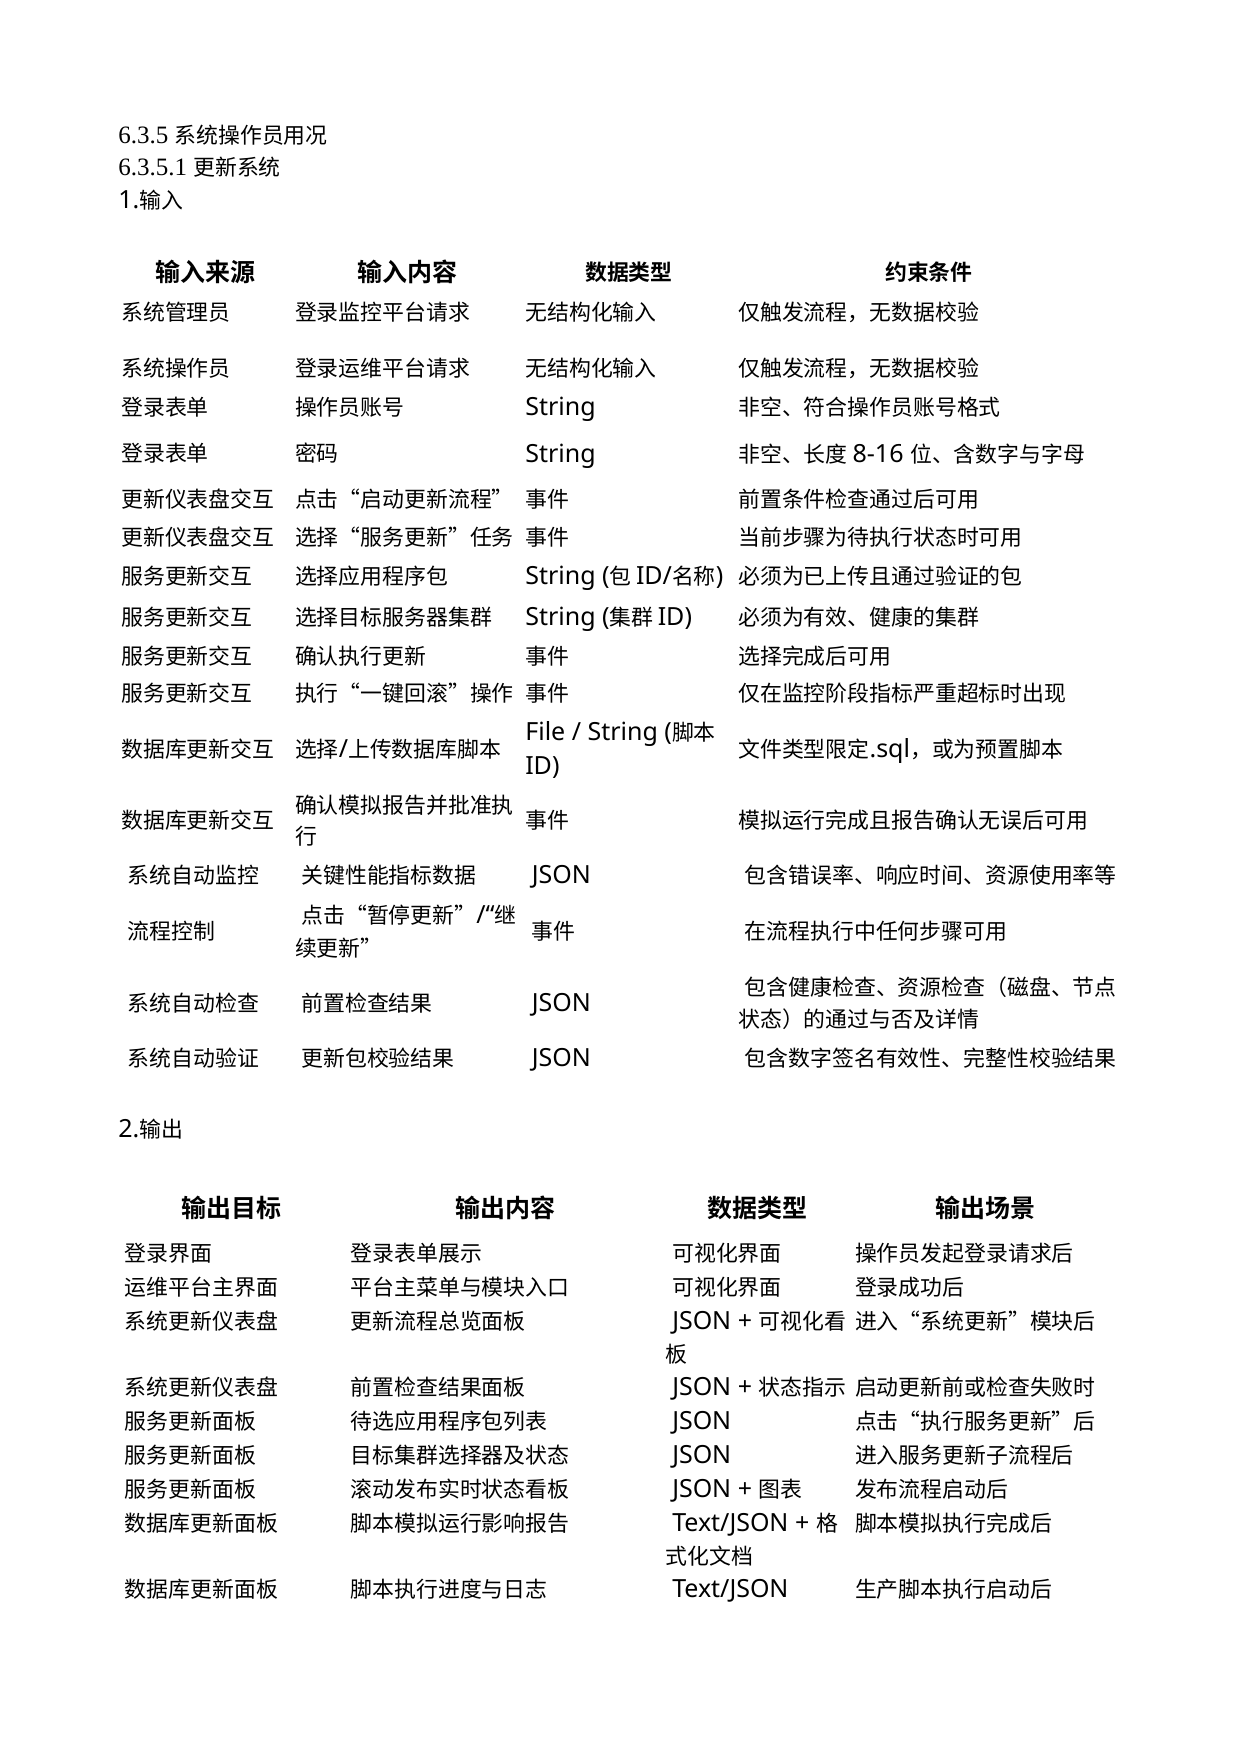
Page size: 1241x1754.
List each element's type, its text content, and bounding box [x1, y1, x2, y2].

table_cell JSON [522, 965, 735, 1037]
table_cell 登录界面 [118, 1235, 344, 1269]
table_cell 事件 [522, 785, 735, 854]
text 6.3.5 系统操作员用况 [118, 118, 1122, 150]
table_cell 必须为已上传且通过验证的包 [735, 554, 1122, 596]
table_cell 登录运维平台请求 [292, 348, 522, 386]
table_cell 前置条件检查通过后可用 [735, 479, 1122, 517]
table_cell 包含健康检查、资源检查（磁盘、节点状态）的通过与否及详情 [735, 965, 1122, 1037]
table_cell 前置检查结果 [292, 965, 522, 1037]
table_cell 仅在监控阶段指标严重超标时出现 [735, 673, 1122, 711]
table_header 输入内容 [292, 250, 522, 292]
table_cell 选择应用程序包 [292, 554, 522, 596]
table_cell 非空、长度 8-16 位、含数字与字母 [735, 425, 1122, 479]
table_header 输出目标 [118, 1179, 344, 1235]
table_cell 事件 [522, 636, 735, 673]
table_cell 更新流程总览面板 [344, 1303, 666, 1368]
table_cell 启动更新前或检查失败时 [848, 1369, 1122, 1403]
table_cell 系统管理员 [118, 292, 292, 348]
table_cell Text/JSON + 格式化文档 [666, 1505, 848, 1571]
table_cell 服务更新交互 [118, 554, 292, 596]
table_header 输入来源 [118, 250, 292, 292]
table_cell 仅触发流程，无数据校验 [735, 292, 1122, 348]
table_cell 点击“启动更新流程” [292, 479, 522, 517]
table_cell 系统自动检查 [118, 965, 292, 1037]
table_cell 登录监控平台请求 [292, 292, 522, 348]
table_cell 点击“执行服务更新”后 [848, 1403, 1122, 1437]
table_cell 进入服务更新子流程后 [848, 1437, 1122, 1471]
table_cell 选择完成后可用 [735, 636, 1122, 673]
table_cell JSON [666, 1437, 848, 1471]
table_cell 确认模拟报告并批准执行 [292, 785, 522, 854]
table_cell 无结构化输入 [522, 348, 735, 386]
table_cell 关键性能指标数据 [292, 854, 522, 894]
table_cell 选择目标服务器集群 [292, 596, 522, 636]
table_cell 运维平台主界面 [118, 1269, 344, 1303]
table_cell JSON + 可视化看板 [666, 1303, 848, 1368]
table_cell 发布流程启动后 [848, 1471, 1122, 1505]
text 2.输出 [118, 1111, 1122, 1145]
table_cell 操作员账号 [292, 386, 522, 425]
table_cell 必须为有效、健康的集群 [735, 596, 1122, 636]
table_cell 在流程执行中任何步骤可用 [735, 894, 1122, 965]
table_cell File / String (脚本ID) [522, 711, 735, 785]
table_cell 登录表单 [118, 425, 292, 479]
table_cell 服务更新交互 [118, 596, 292, 636]
table_cell 脚本模拟运行影响报告 [344, 1505, 666, 1571]
table_cell 更新仪表盘交互 [118, 479, 292, 517]
table_cell 模拟运行完成且报告确认无误后可用 [735, 785, 1122, 854]
text 6.3.5.1 更新系统 [118, 150, 1122, 181]
table_cell 系统自动监控 [118, 854, 292, 894]
table_cell 登录成功后 [848, 1269, 1122, 1303]
table_cell 可视化界面 [666, 1269, 848, 1303]
table_cell 选择“服务更新”任务 [292, 517, 522, 554]
table_cell Text/JSON [666, 1571, 848, 1604]
table_cell String [522, 425, 735, 479]
table_cell 可视化界面 [666, 1235, 848, 1269]
table_cell 确认执行更新 [292, 636, 522, 673]
table_cell 事件 [522, 479, 735, 517]
table_header 约束条件 [735, 250, 1122, 292]
table_cell 包含错误率、响应时间、资源使用率等 [735, 854, 1122, 894]
table_cell String (集群ID) [522, 596, 735, 636]
table_cell 滚动发布实时状态看板 [344, 1471, 666, 1505]
table_header 输出场景 [848, 1179, 1122, 1235]
table_cell 待选应用程序包列表 [344, 1403, 666, 1437]
table_cell 当前步骤为待执行状态时可用 [735, 517, 1122, 554]
table_cell 脚本执行进度与日志 [344, 1571, 666, 1604]
table_cell 更新包校验结果 [292, 1037, 522, 1077]
table_cell 进入“系统更新”模块后 [848, 1303, 1122, 1368]
table_cell JSON + 图表 [666, 1471, 848, 1505]
table_cell 前置检查结果面板 [344, 1369, 666, 1403]
table_cell 服务更新面板 [118, 1403, 344, 1437]
table_cell 服务更新面板 [118, 1437, 344, 1471]
table_cell 文件类型限定.sql，或为预置脚本 [735, 711, 1122, 785]
table_cell 非空、符合操作员账号格式 [735, 386, 1122, 425]
table_cell 包含数字签名有效性、完整性校验结果 [735, 1037, 1122, 1077]
table_cell 选择/上传数据库脚本 [292, 711, 522, 785]
table_cell JSON [666, 1403, 848, 1437]
table_cell 点击“暂停更新”/“继续更新” [292, 894, 522, 965]
table_cell JSON + 状态指示 [666, 1369, 848, 1403]
table_cell String (包ID/名称) [522, 554, 735, 596]
table_cell 登录表单 [118, 386, 292, 425]
table_cell 系统自动验证 [118, 1037, 292, 1077]
table_cell 事件 [522, 673, 735, 711]
table_cell 脚本模拟执行完成后 [848, 1505, 1122, 1571]
table_cell 登录表单展示 [344, 1235, 666, 1269]
table_cell String [522, 386, 735, 425]
table_cell 系统操作员 [118, 348, 292, 386]
table_cell 流程控制 [118, 894, 292, 965]
table_cell 数据库更新面板 [118, 1505, 344, 1571]
table_cell JSON [522, 854, 735, 894]
table_cell 仅触发流程，无数据校验 [735, 348, 1122, 386]
table_cell 系统更新仪表盘 [118, 1369, 344, 1403]
table_cell 更新仪表盘交互 [118, 517, 292, 554]
table_cell 密码 [292, 425, 522, 479]
table_cell 操作员发起登录请求后 [848, 1235, 1122, 1269]
table_cell 事件 [522, 517, 735, 554]
table_header 数据类型 [666, 1179, 848, 1235]
table_cell 无结构化输入 [522, 292, 735, 348]
table_cell 服务更新交互 [118, 636, 292, 673]
table_cell 系统更新仪表盘 [118, 1303, 344, 1368]
table_cell 目标集群选择器及状态 [344, 1437, 666, 1471]
table_cell 生产脚本执行启动后 [848, 1571, 1122, 1604]
table_cell 服务更新面板 [118, 1471, 344, 1505]
table_cell 事件 [522, 894, 735, 965]
table_cell 数据库更新交互 [118, 785, 292, 854]
table_cell 数据库更新面板 [118, 1571, 344, 1604]
table_header 数据类型 [522, 250, 735, 292]
table_header 输出内容 [344, 1179, 666, 1235]
table_cell 服务更新交互 [118, 673, 292, 711]
table_cell 平台主菜单与模块入口 [344, 1269, 666, 1303]
text 1.输入 [118, 181, 1122, 216]
table_cell 执行“一键回滚”操作 [292, 673, 522, 711]
table_cell JSON [522, 1037, 735, 1077]
table_cell 数据库更新交互 [118, 711, 292, 785]
